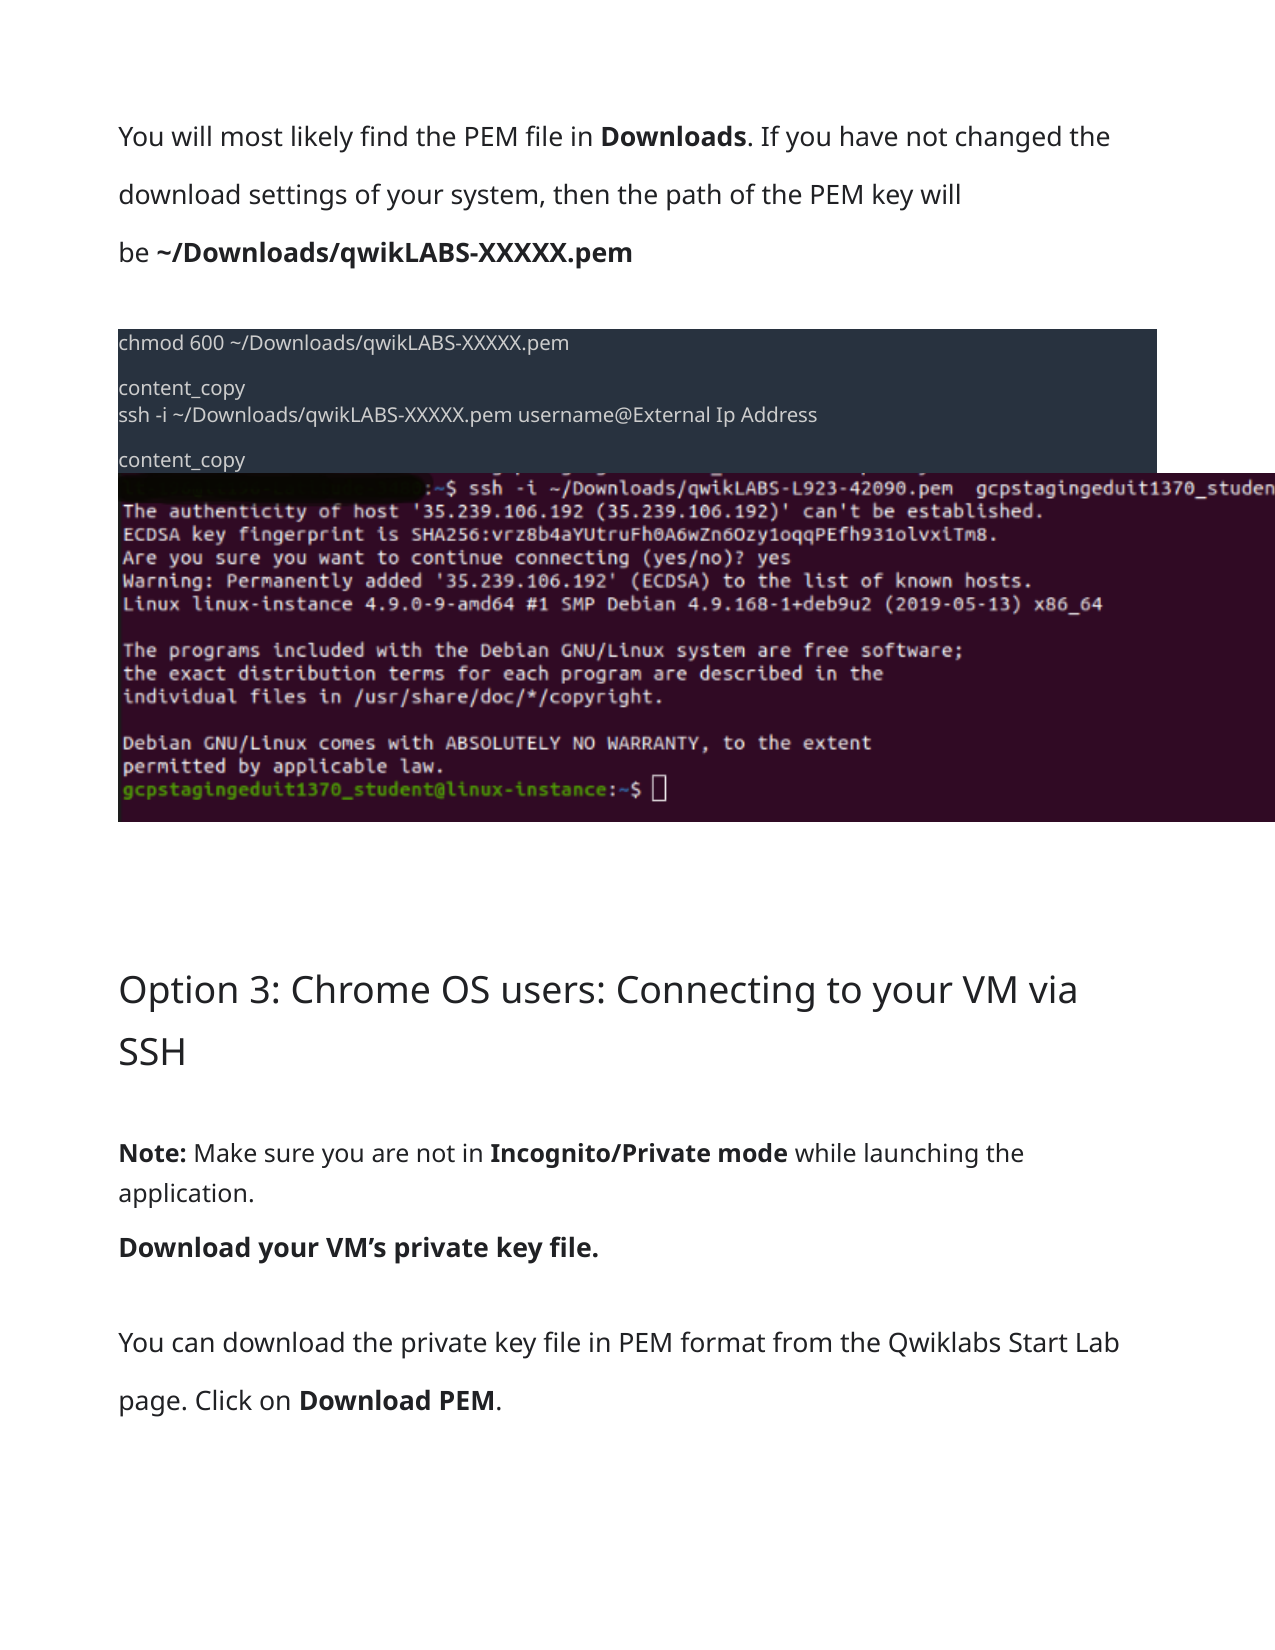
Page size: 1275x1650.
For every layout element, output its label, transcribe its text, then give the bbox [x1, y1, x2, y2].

text content_copy [118, 373, 1157, 401]
picture [118, 473, 1275, 822]
text You will most likely find the PEM file in Downloads. If you have not changed the download settings of your system, then the path of the PEM key will be ~/Downloads/qwikLABS-XXXXX.pem [118, 118, 1157, 270]
text chmod 600 ~/Downloads/qwikLABS-XXXXX.pem [118, 329, 1157, 357]
text You can download the private key file in PEM format from the Qwiklabs Start Lab page. Click on Download PEM. [118, 1324, 1157, 1418]
text content_copy [118, 445, 1157, 473]
text Note: Make sure you are not in Incognito/Private mode while launching the application. [118, 1136, 1157, 1209]
text ssh -i ~/Downloads/qwikLABS-XXXXX.pem username@External Ip Address [118, 401, 1157, 429]
text Download your VM’s private key file. [118, 1229, 1157, 1265]
subtitle Option 3: Chrome OS users: Connecting to your VM via SSH [118, 964, 1157, 1076]
